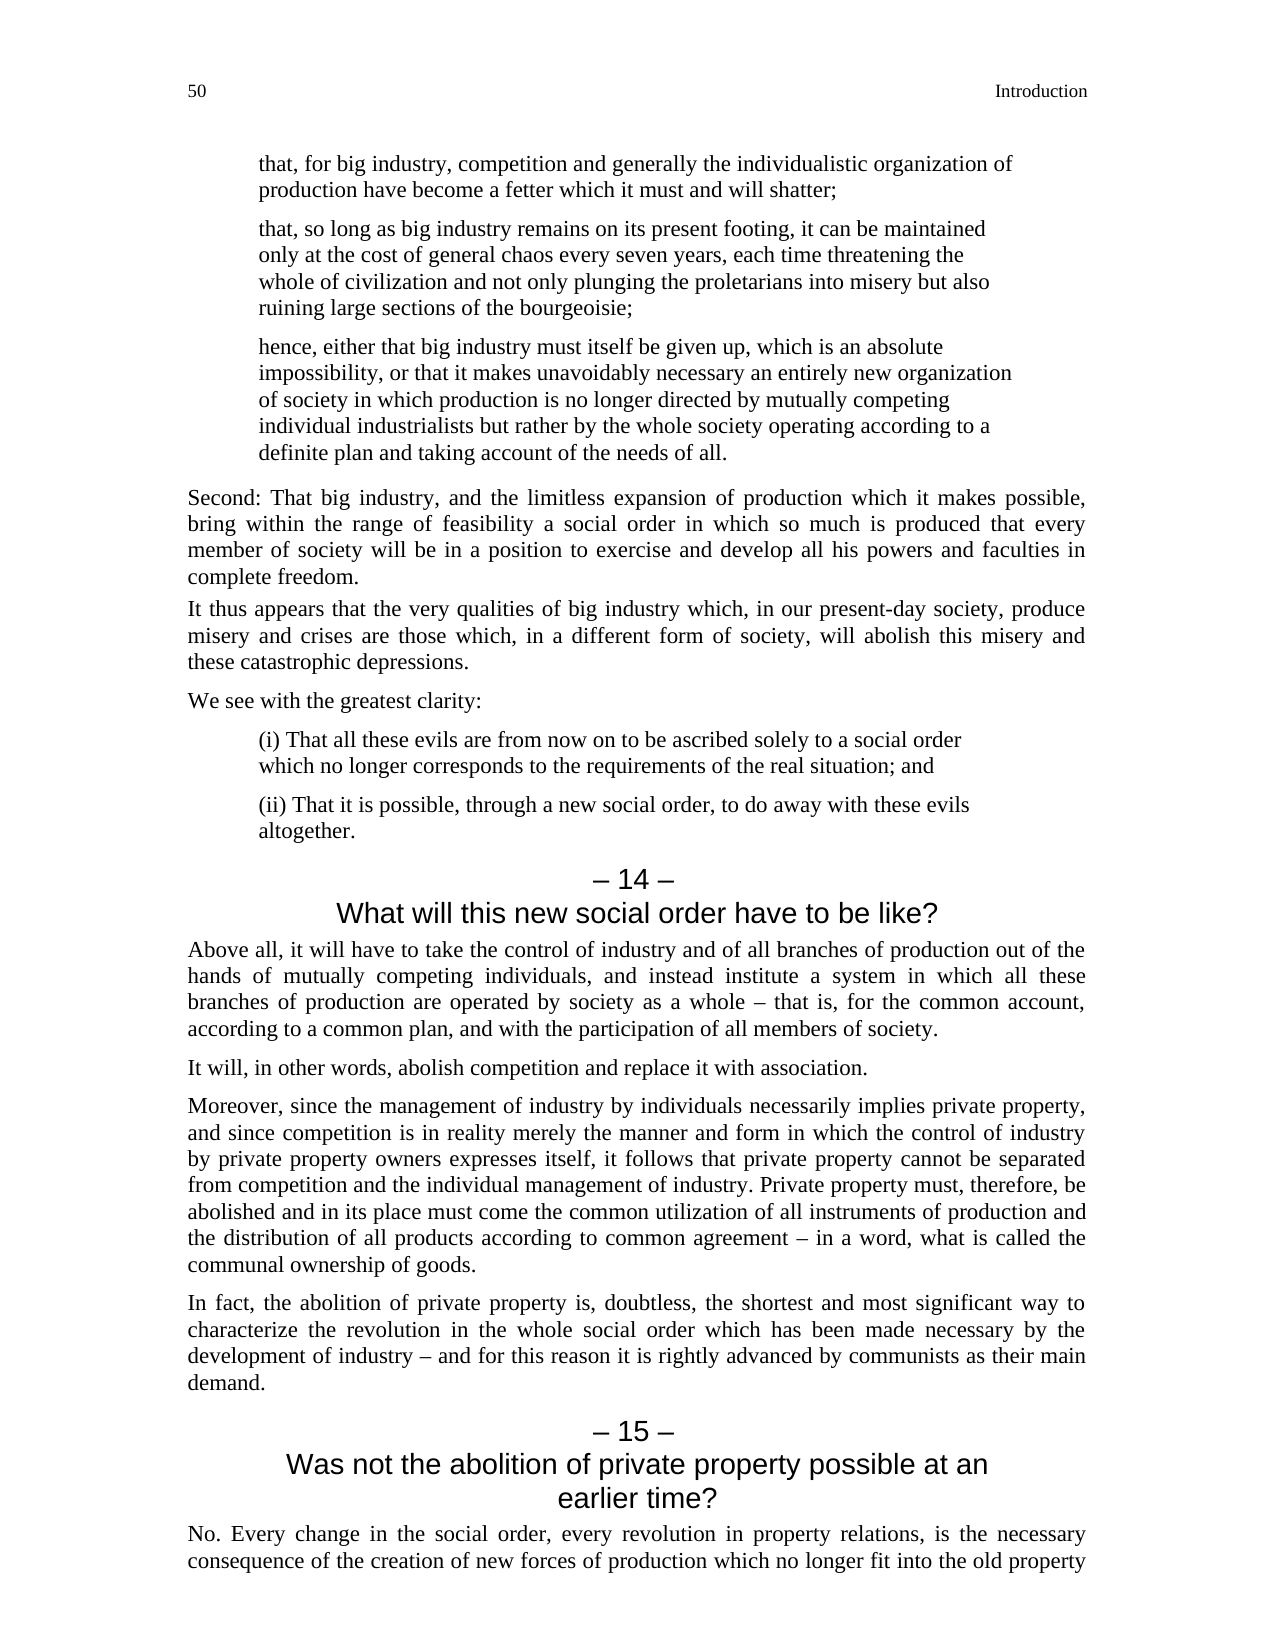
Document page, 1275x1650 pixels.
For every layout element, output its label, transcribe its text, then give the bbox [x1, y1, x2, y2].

text It will, in other words, abolish competition and replace it with association. [187, 1054, 1087, 1080]
text Moreover, since the management of industry by individuals necessarily implies private property, and since competition is in reality merely the manner and form in which the control of industry by private property owners expresses itself, it follows that private property cannot be separated from competition and the individual management of industry. Private property must, therefore, be abolished and in its place must come the common utilization of all instruments of production and the distribution of all products according to common agreement – in a word, what is called the communal ownership of goods. [187, 1092, 1087, 1277]
text (ii) That it is possible, through a new social order, to do away with these evils altogether. [258, 791, 1017, 844]
text that, for big industry, competition and generally the individualistic organization of production have become a fetter which it must and will shatter; [258, 150, 1017, 203]
text hence, either that big industry must itself be given up, which is an absolute impossibility, or that it makes unavoidably necessary an entirely new organization of society in which production is no longer directed by mutually competing individual industrialists but rather by the whole society operating according to a definite plan and taking account of the needs of all. [258, 333, 1017, 465]
text (i) That all these evils are from now on to be ascribed solely to a social order which no longer corresponds to the requirements of the real situation; and [258, 726, 1017, 778]
subtitle – 14 – What will this new social order have to be like? [262, 862, 1012, 929]
text It thus appears that the very qualities of big industry which, in our present-day society, produce misery and crises are those which, in a different form of society, will abolish this misery and these catastrophic depressions. [187, 595, 1087, 674]
text We see with the greatest clarity: [187, 687, 1087, 713]
text Above all, it will have to take the control of industry and of all branches of production out of the hands of mutually competing individuals, and instead institute a system in which all these branches of production are operated by society as a whole – that is, for the common account, according to a common plan, and with the participation of all members of society. [187, 936, 1087, 1041]
subtitle – 15 – Was not the abolition of private property possible at an earlier time? [262, 1414, 1012, 1514]
text In fact, the abolition of private property is, doubtless, the shortest and most significant way to characterize the revolution in the whole social order which has been made necessary by the development of industry – and for this reason it is rightly advanced by communists as their main demand. [187, 1289, 1087, 1395]
text Second: That big industry, and the limitless expansion of production which it makes possible, bring within the range of feasibility a social order in which so much is produced that every member of society will be in a position to exercise and develop all his powers and faculties in complete freedom. [187, 484, 1087, 589]
text that, so long as big industry remains on its present footing, it can be maintained only at the cost of general chaos every seven years, each time threatening the whole of civilization and not only plunging the proletarians into misery but also ruining large sections of the bourgeoisie; [258, 215, 1017, 321]
text No. Every change in the social order, every revolution in property relations, is the necessary consequence of the creation of new forces of production which no longer fit into the old property [187, 1521, 1087, 1573]
